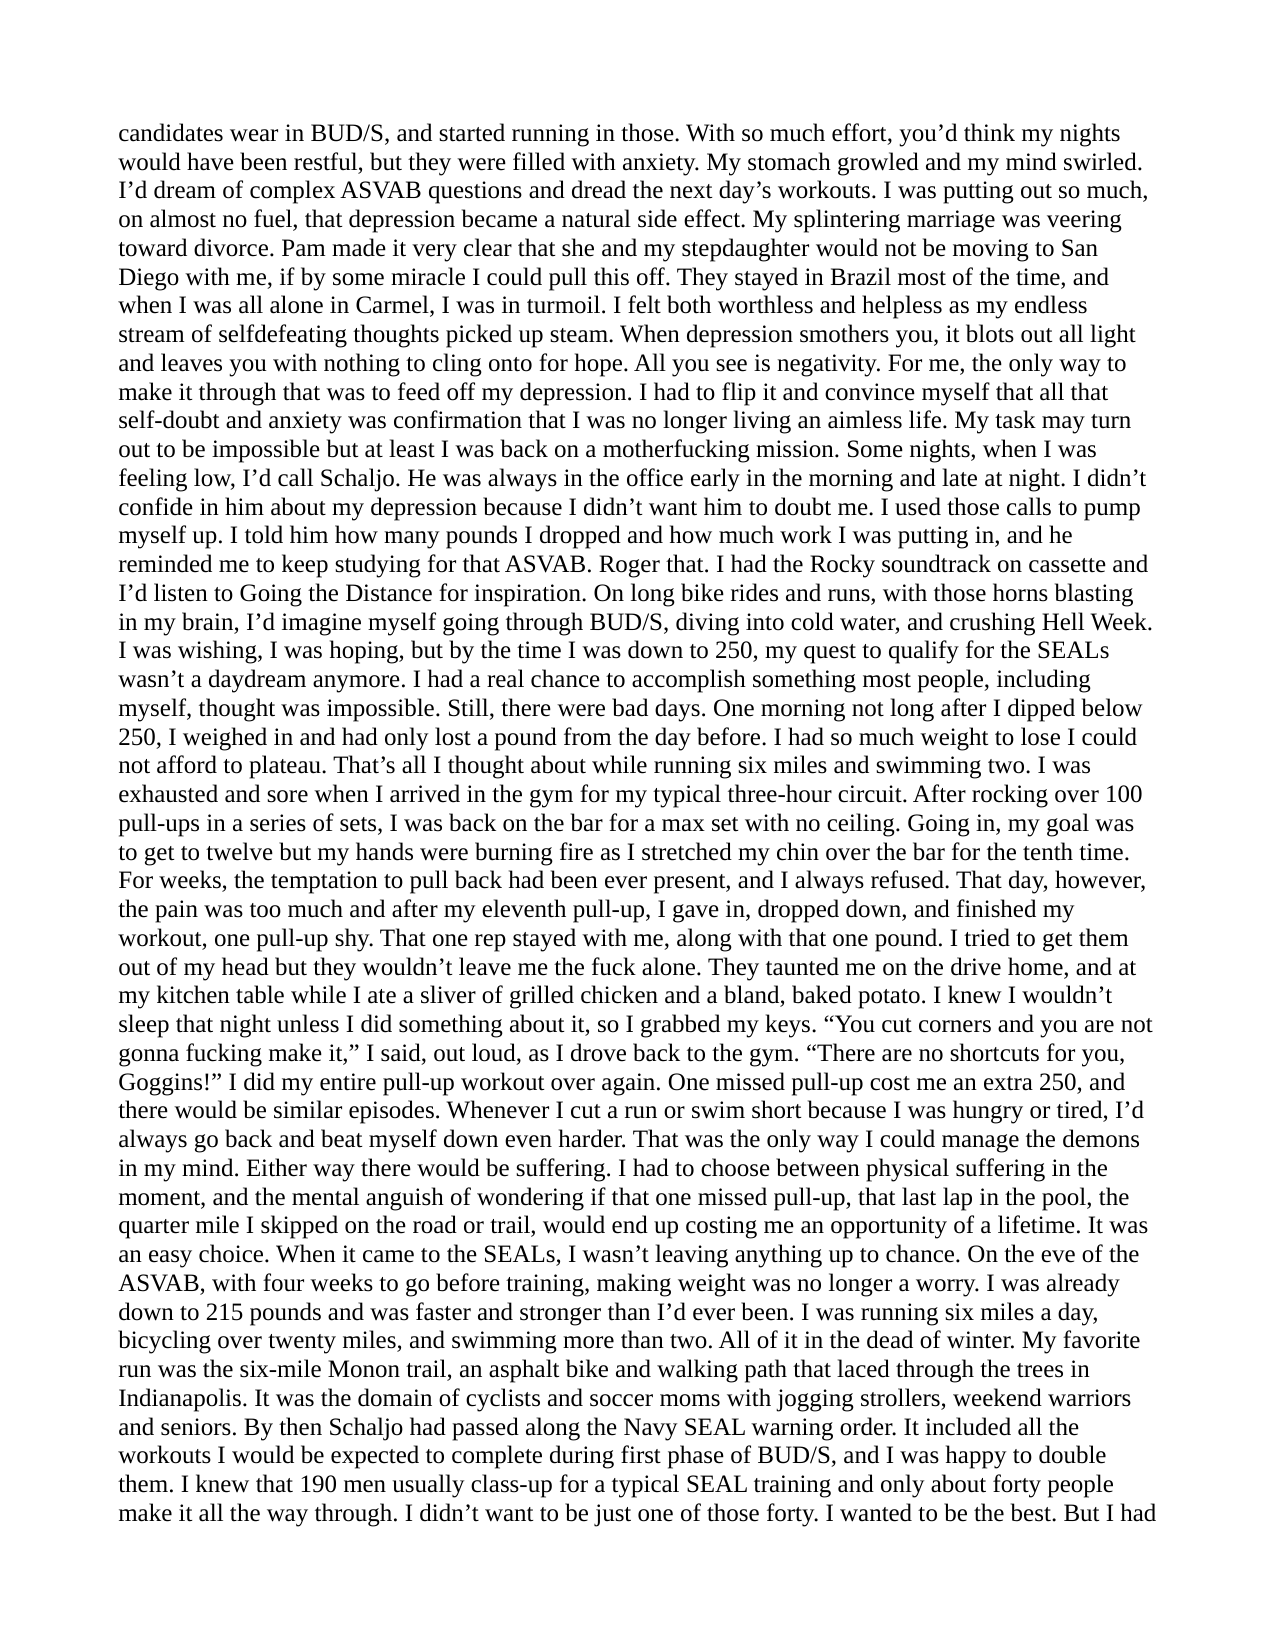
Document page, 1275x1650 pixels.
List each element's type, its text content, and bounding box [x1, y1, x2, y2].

text candidates wear in BUD/S, and started running in those. With so much effort, you’d think my nights would have been restful, but they were filled with anxiety. My stomach growled and my mind swirled. I’d dream of complex ASVAB questions and dread the next day’s workouts. I was putting out so much, on almost no fuel, that depression became a natural side effect. My splintering marriage was veering toward divorce. Pam made it very clear that she and my stepdaughter would not be moving to San Diego with me, if by some miracle I could pull this off. They stayed in Brazil most of the time, and when I was all alone in Carmel, I was in turmoil. I felt both worthless and helpless as my endless stream of selfdefeating thoughts picked up steam. When depression smothers you, it blots out all light and leaves you with nothing to cling onto for hope. All you see is negativity. For me, the only way to make it through that was to feed off my depression. I had to flip it and convince myself that all that self-doubt and anxiety was confirmation that I was no longer living an aimless life. My task may turn out to be impossible but at least I was back on a motherfucking mission. Some nights, when I was feeling low, I’d call Schaljo. He was always in the office early in the morning and late at night. I didn’t confide in him about my depression because I didn’t want him to doubt me. I used those calls to pump myself up. I told him how many pounds I dropped and how much work I was putting in, and he reminded me to keep studying for that ASVAB. Roger that. I had the Rocky soundtrack on cassette and I’d listen to Going the Distance for inspiration. On long bike rides and runs, with those horns blasting in my brain, I’d imagine myself going through BUD/S, diving into cold water, and crushing Hell Week. I was wishing, I was hoping, but by the time I was down to 250, my quest to qualify for the SEALs wasn’t a daydream anymore. I had a real chance to accomplish something most people, including myself, thought was impossible. Still, there were bad days. One morning not long after I dipped below 250, I weighed in and had only lost a pound from the day before. I had so much weight to lose I could not afford to plateau. That’s all I thought about while running six miles and swimming two. I was exhausted and sore when I arrived in the gym for my typical three-hour circuit. After rocking over 100 pull-ups in a series of sets, I was back on the bar for a max set with no ceiling. Going in, my goal was to get to twelve but my hands were burning fire as I stretched my chin over the bar for the tenth time. For weeks, the temptation to pull back had been ever present, and I always refused. That day, however, the pain was too much and after my eleventh pull-up, I gave in, dropped down, and finished my workout, one pull-up shy. That one rep stayed with me, along with that one pound. I tried to get them out of my head but they wouldn’t leave me the fuck alone. They taunted me on the drive home, and at my kitchen table while I ate a sliver of grilled chicken and a bland, baked potato. I knew I wouldn’t sleep that night unless I did something about it, so I grabbed my keys. “You cut corners and you are not gonna fucking make it,” I said, out loud, as I drove back to the gym. “There are no shortcuts for you, Goggins!” I did my entire pull-up workout over again. One missed pull-up cost me an extra 250, and there would be similar episodes. Whenever I cut a run or swim short because I was hungry or tired, I’d always go back and beat myself down even harder. That was the only way I could manage the demons in my mind. Either way there would be suffering. I had to choose between physical suffering in the moment, and the mental anguish of wondering if that one missed pull-up, that last lap in the pool, the quarter mile I skipped on the road or trail, would end up costing me an opportunity of a lifetime. It was an easy choice. When it came to the SEALs, I wasn’t leaving anything up to chance. On the eve of the ASVAB, with four weeks to go before training, making weight was no longer a worry. I was already down to 215 pounds and was faster and stronger than I’d ever been. I was running six miles a day, bicycling over twenty miles, and swimming more than two. All of it in the dead of winter. My favorite run was the six-mile Monon trail, an asphalt bike and walking path that laced through the trees in Indianapolis. It was the domain of cyclists and soccer moms with jogging strollers, weekend warriors and seniors. By then Schaljo had passed along the Navy SEAL warning order. It included all the workouts I would be expected to complete during first phase of BUD/S, and I was happy to double them. I knew that 190 men usually class-up for a typical SEAL training and only about forty people make it all the way through. I didn’t want to be just one of those forty. I wanted to be the best. But I had [118, 118, 1157, 1527]
